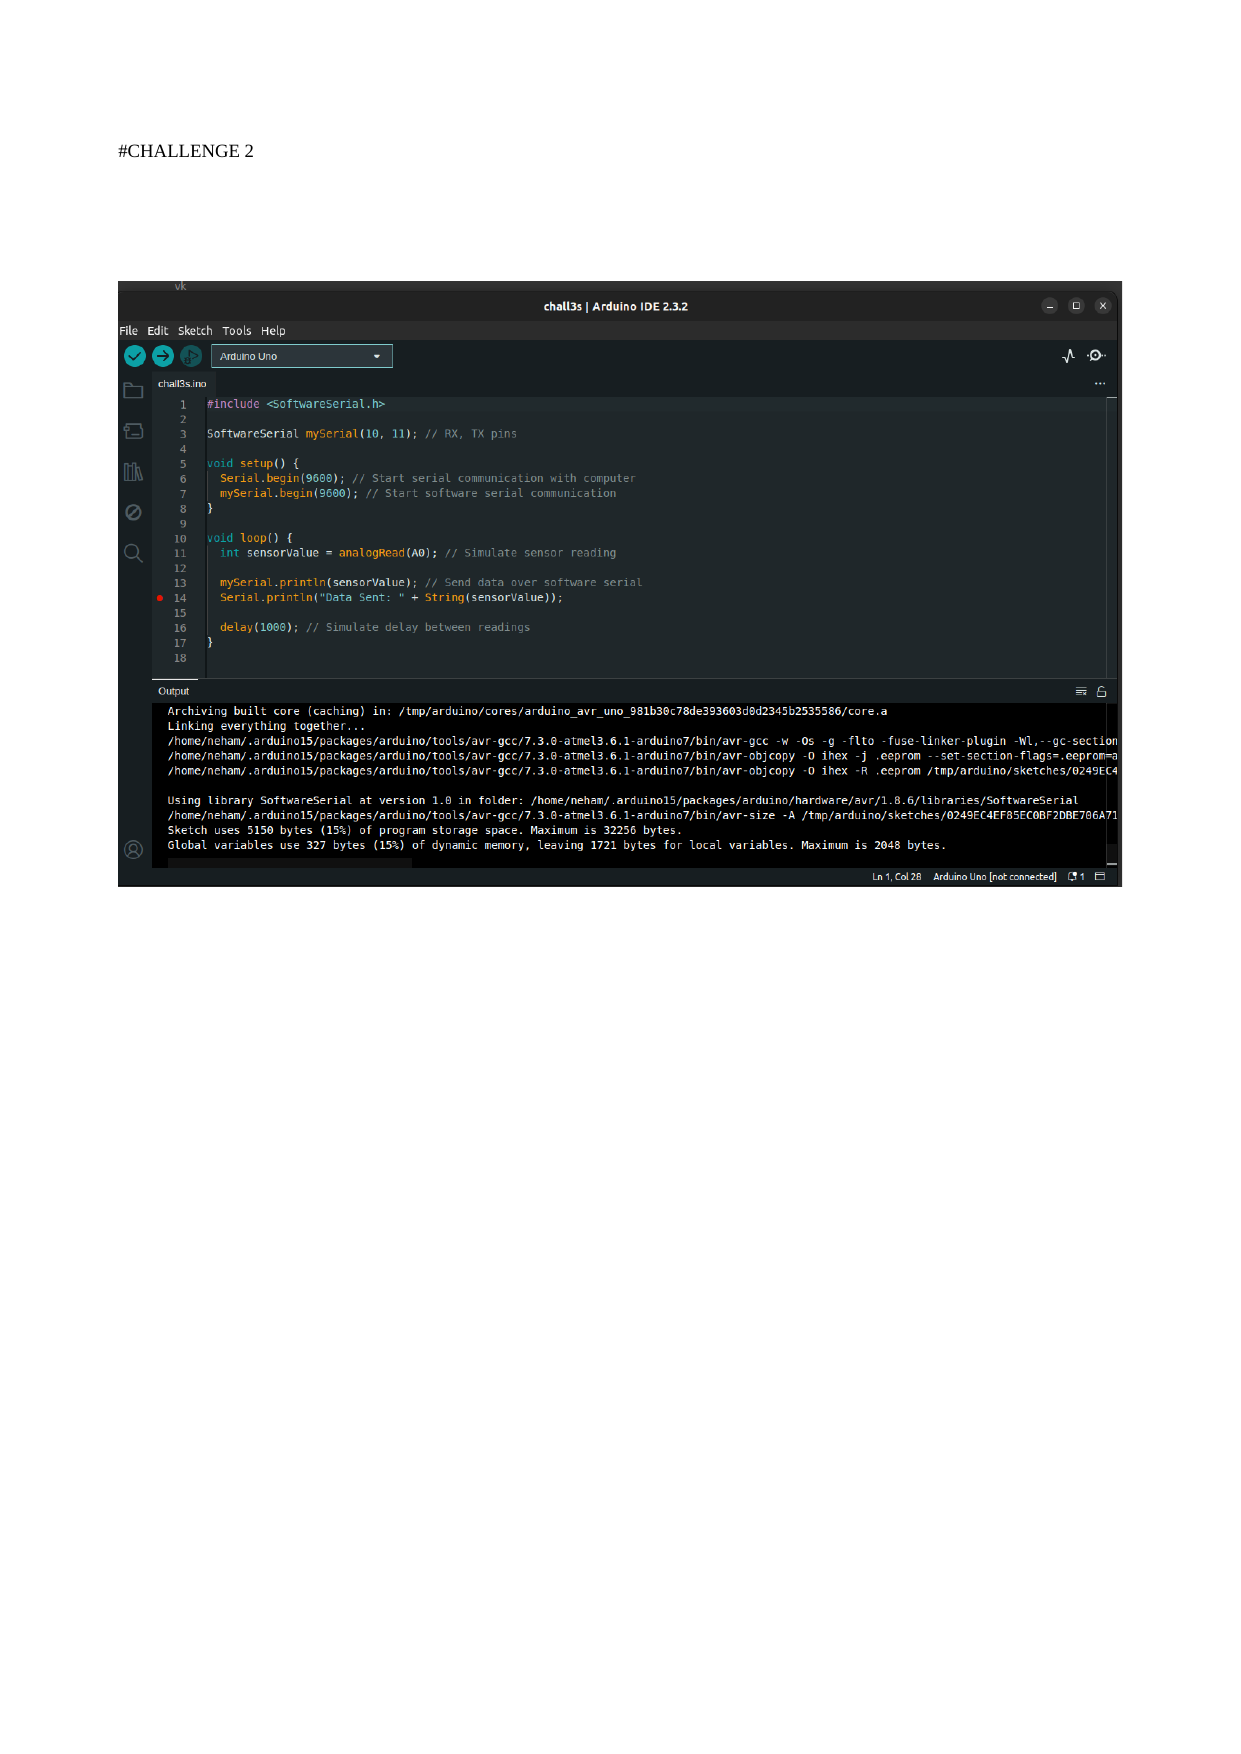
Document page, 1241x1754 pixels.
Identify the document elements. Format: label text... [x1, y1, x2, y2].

picture [118, 281, 1123, 887]
text #CHALLENGE 2 [118, 140, 1122, 161]
